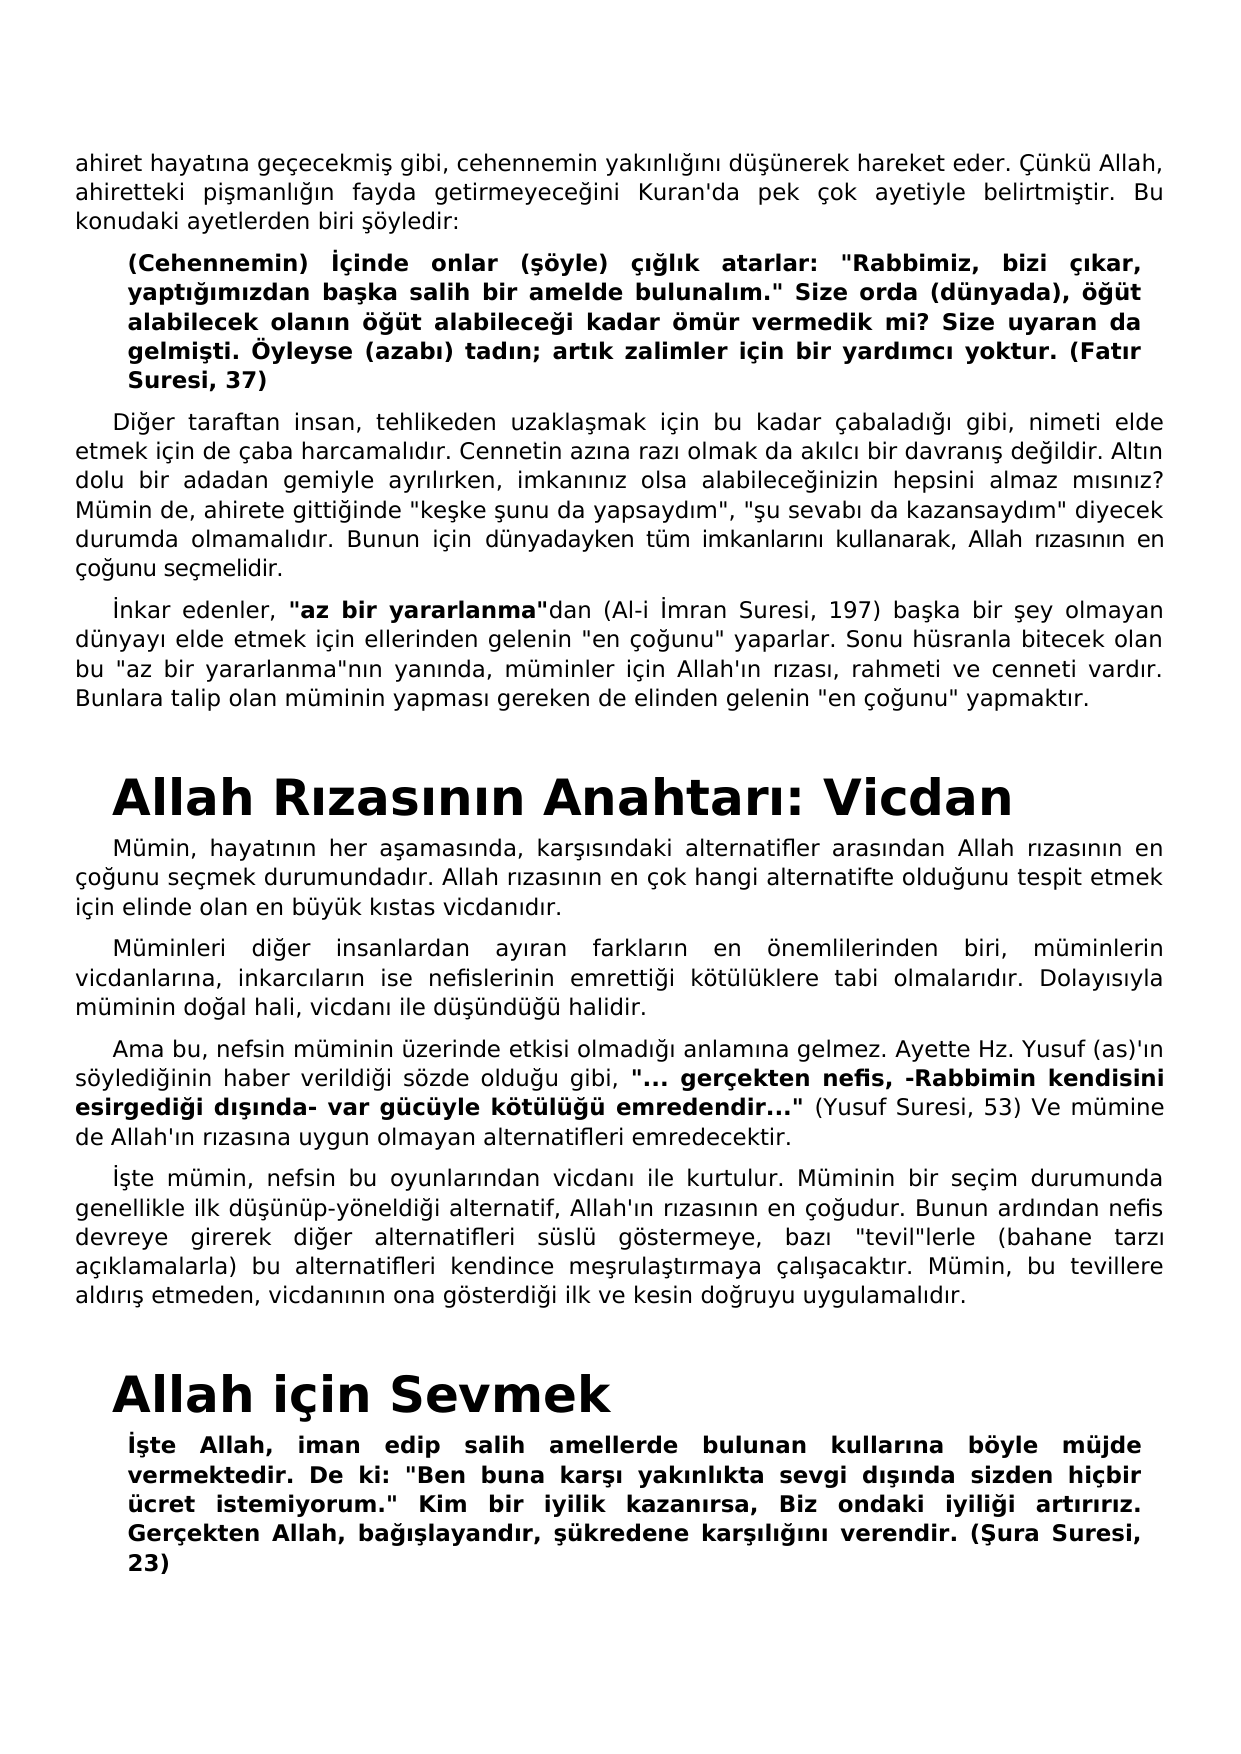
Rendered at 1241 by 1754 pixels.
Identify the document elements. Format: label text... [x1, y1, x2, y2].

text ahiret hayatına geçecekmiş gibi, cehennemin yakınlığını düşünerek hareket eder. Çünkü Allah, ahiretteki pişmanlığın fayda getirmeyeceğini Kuran'da pek çok ayetiyle belirtmiştir. Bu konudaki ayetlerden biri şöyledir: [75, 150, 1165, 235]
text Müminleri diğer insanlardan ayıran farkların en önemlilerinden biri, müminlerin vicdanlarına, inkarcıların ise nefislerinin emrettiği kötülüklere tabi olmalarıdır. Dolayısıyla müminin doğal hali, vicdanı ile düşündüğü halidir. [75, 936, 1165, 1021]
subtitle Allah için Sevmek [112, 1366, 1165, 1424]
text Mümin, hayatının her aşamasında, karşısındaki alternatifler arasından Allah rızasının en çoğunu seçmek durumundadır. Allah rızasının en çok hangi alternatifte olduğunu tespit etmek için elinde olan en büyük kıstas vicdanıdır. [75, 835, 1165, 920]
text İnkar edenler, "az bir yararlanma"dan (Al-i İmran Suresi, 197) başka bir şey olmayan dünyayı elde etmek için ellerinden gelenin "en çoğunu" yaparlar. Sonu hüsranla bitecek olan bu "az bir yararlanma"nın yanında, müminler için Allah'ın rızası, rahmeti ve cenneti vardır. Bunlara talip olan müminin yapması gereken de elinden gelenin "en çoğunu" yapmaktır. [75, 597, 1165, 712]
text İşte mümin, nefsin bu oyunlarından vicdanı ile kurtulur. Müminin bir seçim durumunda genellikle ilk düşünüp-yöneldiği alternatif, Allah'ın rızasının en çoğudur. Bunun ardından nefis devreye girerek diğer alternatifleri süslü göstermeye, bazı "tevil"lerle (bahane tarzı açıklamalarla) bu alternatifleri kendince meşrulaştırmaya çalışacaktır. Mümin, bu tevillere aldırış etmeden, vicdanının ona gösterdiği ilk ve kesin doğruyu uygulamalıdır. [75, 1165, 1165, 1309]
text Ama bu, nefsin müminin üzerinde etkisi olmadığı anlamına gelmez. Ayette Hz. Yusuf (as)'ın söylediğinin haber verildiği sözde olduğu gibi, "... gerçekten nefis, -Rabbimin kendisini esirgediği dışında- var gücüyle kötülüğü emredendir..." (Yusuf Suresi, 53) Ve mümine de Allah'ın rızasına uygun olmayan alternatifleri emredecektir. [75, 1036, 1165, 1150]
text İşte Allah, iman edip salih amellerde bulunan kullarına böyle müjde vermektedir. De ki: "Ben buna karşı yakınlıkta sevgi dışında sizden hiçbir ücret istemiyorum." Kim bir iyilik kazanırsa, Biz ondaki iyiliği artırırız. Gerçekten Allah, bağışlayandır, şükredene karşılığını verendir. (Şura Suresi, 23) [127, 1433, 1143, 1576]
text (Cehennemin) İçinde onlar (şöyle) çığlık atarlar: "Rabbimiz, bizi çıkar, yaptığımızdan başka salih bir amelde bulunalım." Size orda (dünyada), öğüt alabilecek olanın öğüt alabileceği kadar ömür vermedik mi? Size uyaran da gelmişti. Öyleyse (azabı) tadın; artık zalimler için bir yardımcı yoktur. (Fatır Suresi, 37) [127, 250, 1143, 394]
text Diğer taraftan insan, tehlikeden uzaklaşmak için bu kadar çabaladığı gibi, nimeti elde etmek için de çaba harcamalıdır. Cennetin azına razı olmak da akılcı bir davranış değildir. Altın dolu bir adadan gemiyle ayrılırken, imkanınız olsa alabileceğinizin hepsini almaz mısınız? Mümin de, ahirete gittiğinde "keşke şunu da yapsaydım", "şu sevabı da kazansaydım" diyecek durumda olmamalıdır. Bunun için dünyadayken tüm imkanlarını kullanarak, Allah rızasının en çoğunu seçmelidir. [75, 409, 1165, 582]
subtitle Allah Rızasının Anahtarı: Vicdan [112, 769, 1165, 827]
